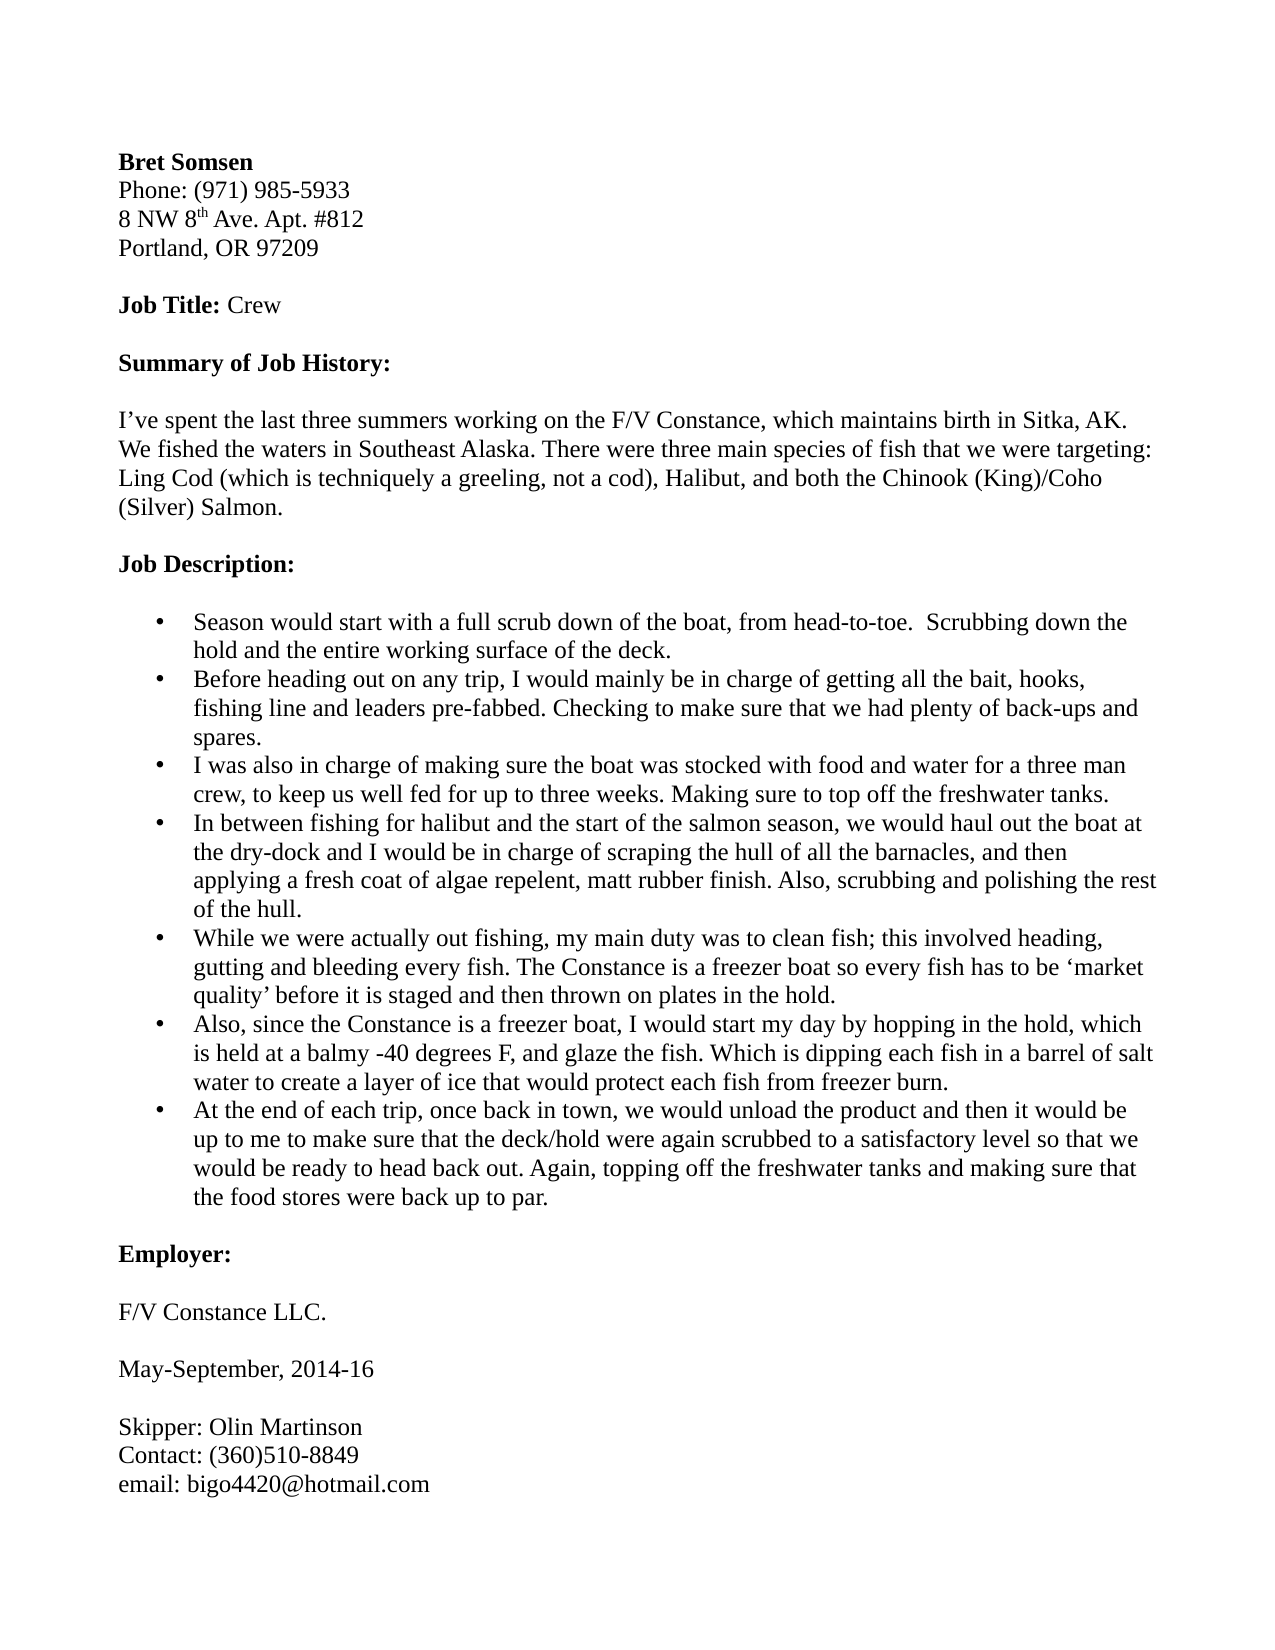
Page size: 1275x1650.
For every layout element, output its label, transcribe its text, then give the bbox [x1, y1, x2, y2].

list In between fishing for halibut and the start of the salmon season, we would haul out the boat at the dry-dock and I would be in charge of scraping the hull of all the barnacles, and then applying a fresh coat of algae repelent, matt rubber finish. Also, scrubbing and polishing the rest of the hull. [156, 808, 1157, 923]
text Job Title: Crew [118, 291, 1157, 319]
list Before heading out on any trip, I would mainly be in charge of getting all the bait, hooks, fishing line and leaders pre-fabbed. Checking to make sure that we had plenty of back-ups and spares. [156, 664, 1157, 751]
list Also, since the Constance is a freezer boat, I would start my day by hopping in the hold, which is held at a balmy -40 degrees F, and glaze the fish. Which is dipping each fish in a barrel of salt water to create a layer of ice that would protect each fish from freezer burn. [156, 1009, 1157, 1096]
text Bret Somsen [118, 147, 1157, 176]
list While we were actually out fishing, my main duty was to clean fish; this involved heading, gutting and bleeding every fish. The Constance is a freezer boat so every fish has to be ‘market quality’ before it is staged and then thrown on plates in the hold. [156, 923, 1157, 1009]
text email: bigo4420@hotmail.com [118, 1469, 1157, 1498]
text Phone: (971) 985-5933 [118, 176, 1157, 204]
list Season would start with a full scrub down of the boat, from head-to-toe. Scrubbing down the hold and the entire working surface of the deck. [156, 607, 1157, 664]
text Summary of Job History: [118, 348, 1157, 377]
text Job Description: [118, 549, 1157, 578]
text 8 NW 8th Ave. Apt. #812 [118, 204, 1157, 233]
list At the end of each trip, once back in town, we would unload the product and then it would be up to me to make sure that the deck/hold were again scrubbed to a satisfactory level so that we would be ready to head back out. Again, topping off the freshwater tanks and making sure that the food stores were back up to par. [156, 1096, 1157, 1211]
text I’ve spent the last three summers working on the F/V Constance, which maintains birth in Sitka, AK. We fished the waters in Southeast Alaska. There were three main species of fish that we were targeting: Ling Cod (which is techniquely a greeling, not a cod), Halibut, and both the Chinook (King)/Coho (Silver) Salmon. [118, 406, 1157, 521]
text Contact: (360)510-8849 [118, 1441, 1157, 1469]
list I was also in charge of making sure the boat was stocked with food and water for a three man crew, to keep us well fed for up to three weeks. Making sure to top off the freshwater tanks. [156, 751, 1157, 808]
text Portland, OR 97209 [118, 233, 1157, 262]
text Skipper: Olin Martinson [118, 1412, 1157, 1441]
text Employer: [118, 1239, 1157, 1268]
text F/V Constance LLC. [118, 1297, 1157, 1326]
text May-September, 2014-16 [118, 1354, 1157, 1383]
